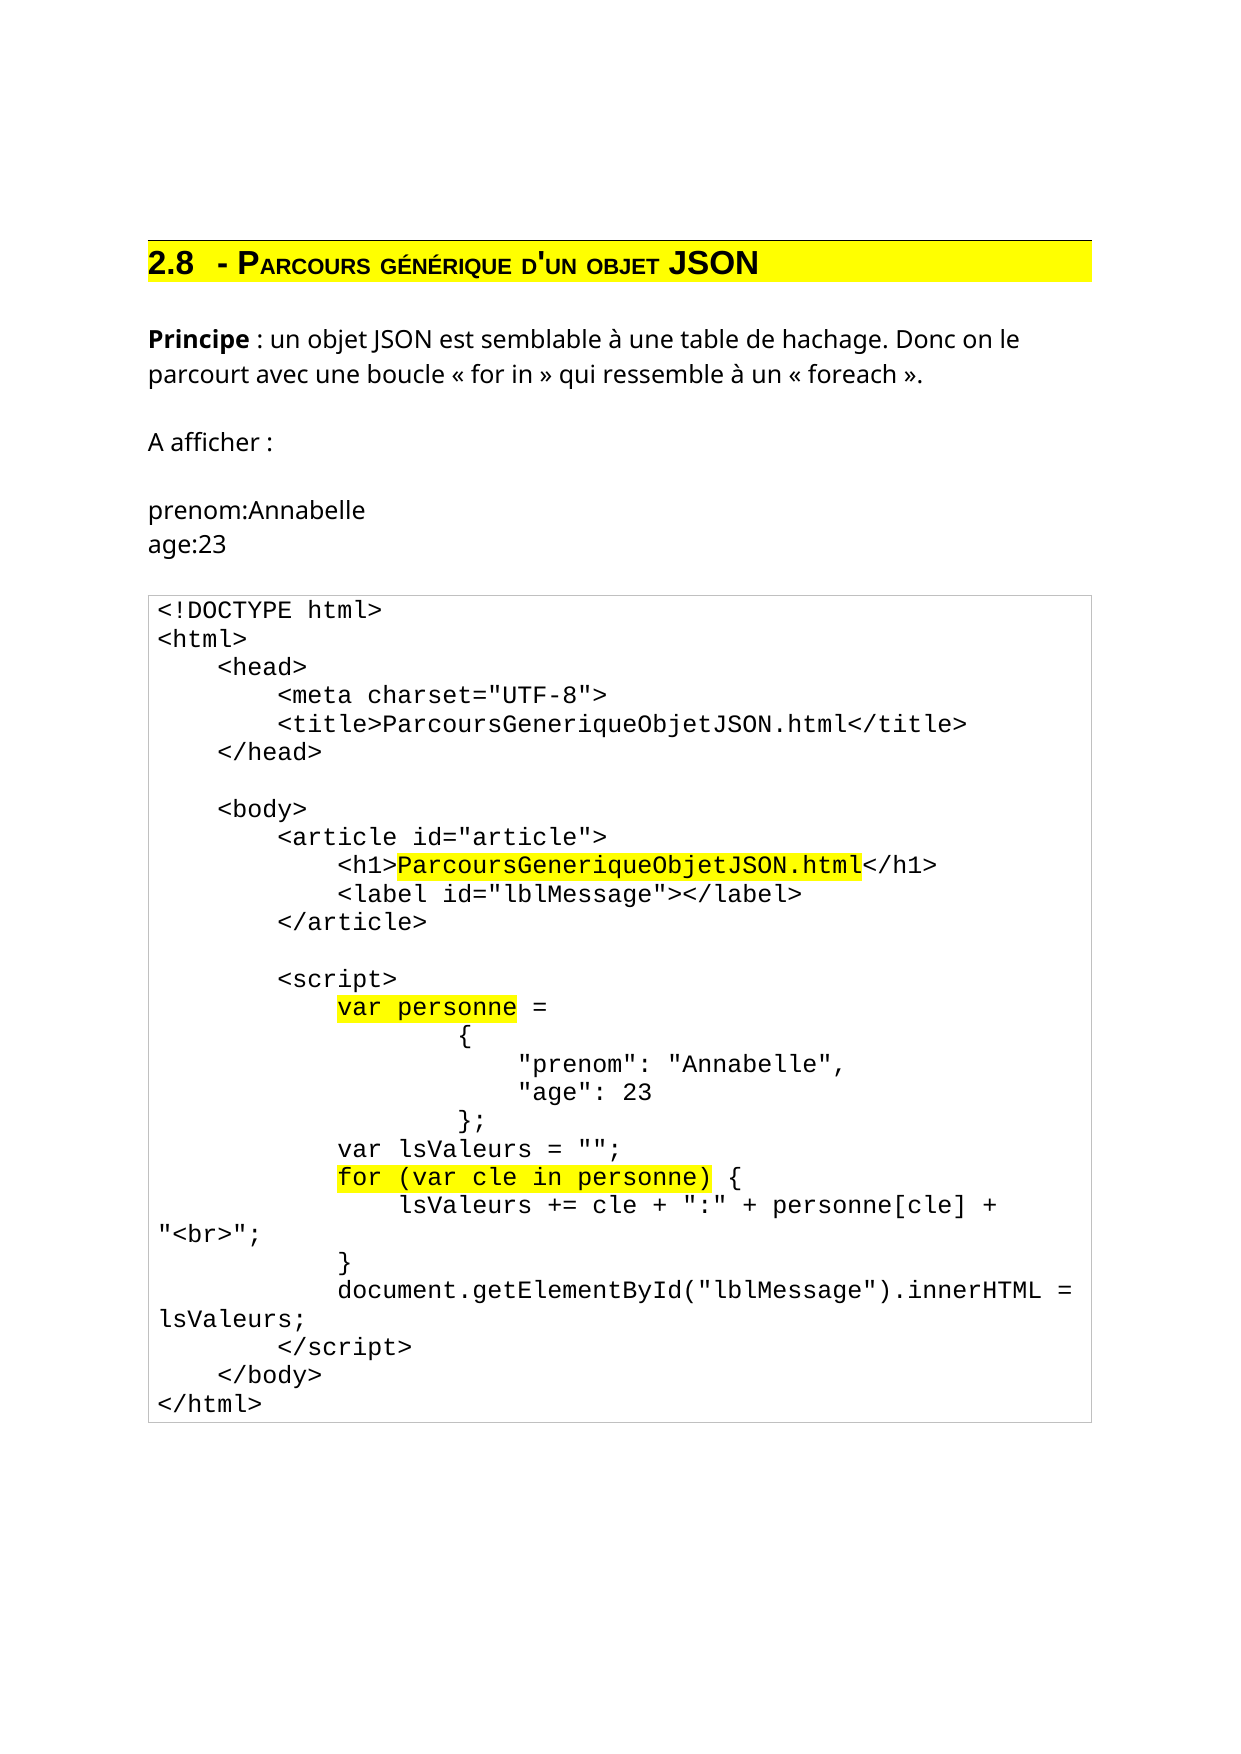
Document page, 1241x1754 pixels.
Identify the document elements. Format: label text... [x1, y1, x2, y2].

text prenom:Annabelle [148, 492, 1092, 527]
text lsValeurs += cle + ":" + personne[cle] + "<br>"; [149, 1190, 1091, 1246]
text </script> [149, 1331, 1091, 1360]
text }; [149, 1105, 1091, 1133]
text <label id="lblMessage"></label> [149, 878, 1091, 906]
text </article> [149, 906, 1091, 938]
text <script> [149, 963, 1091, 991]
text <!DOCTYPE html> [149, 596, 1091, 623]
text } [149, 1246, 1091, 1275]
text age:23 [148, 527, 1092, 561]
text <html> [149, 623, 1091, 651]
text var personne = [149, 991, 1091, 1020]
text <article id="article"> [149, 821, 1091, 850]
text A afficher : [148, 424, 1092, 458]
text </head> [149, 736, 1091, 768]
text <meta charset="UTF-8"> [149, 680, 1091, 708]
text for (var cle in personne) { [149, 1161, 1091, 1190]
text <title>ParcoursGeneriqueObjetJSON.html</title> [149, 708, 1091, 736]
subtitle - Parcours générique d'un objet JSON [148, 241, 1092, 282]
text document.getElementById("lblMessage").innerHTML = lsValeurs; [149, 1275, 1091, 1331]
text "age": 23 [149, 1076, 1091, 1105]
text Principe : un objet JSON est semblable à une table de hachage. Donc on le parcourt avec une boucle « for in » qui ressemble à un « foreach ». [148, 322, 1092, 390]
text <head> [149, 651, 1091, 680]
text </html> [149, 1388, 1091, 1422]
text </body> [149, 1360, 1091, 1388]
text "prenom": "Annabelle", [149, 1048, 1091, 1076]
text var lsValeurs = ""; [149, 1133, 1091, 1161]
text <body> [149, 793, 1091, 821]
text <h1>ParcoursGeneriqueObjetJSON.html</h1> [149, 850, 1091, 878]
text { [149, 1020, 1091, 1048]
